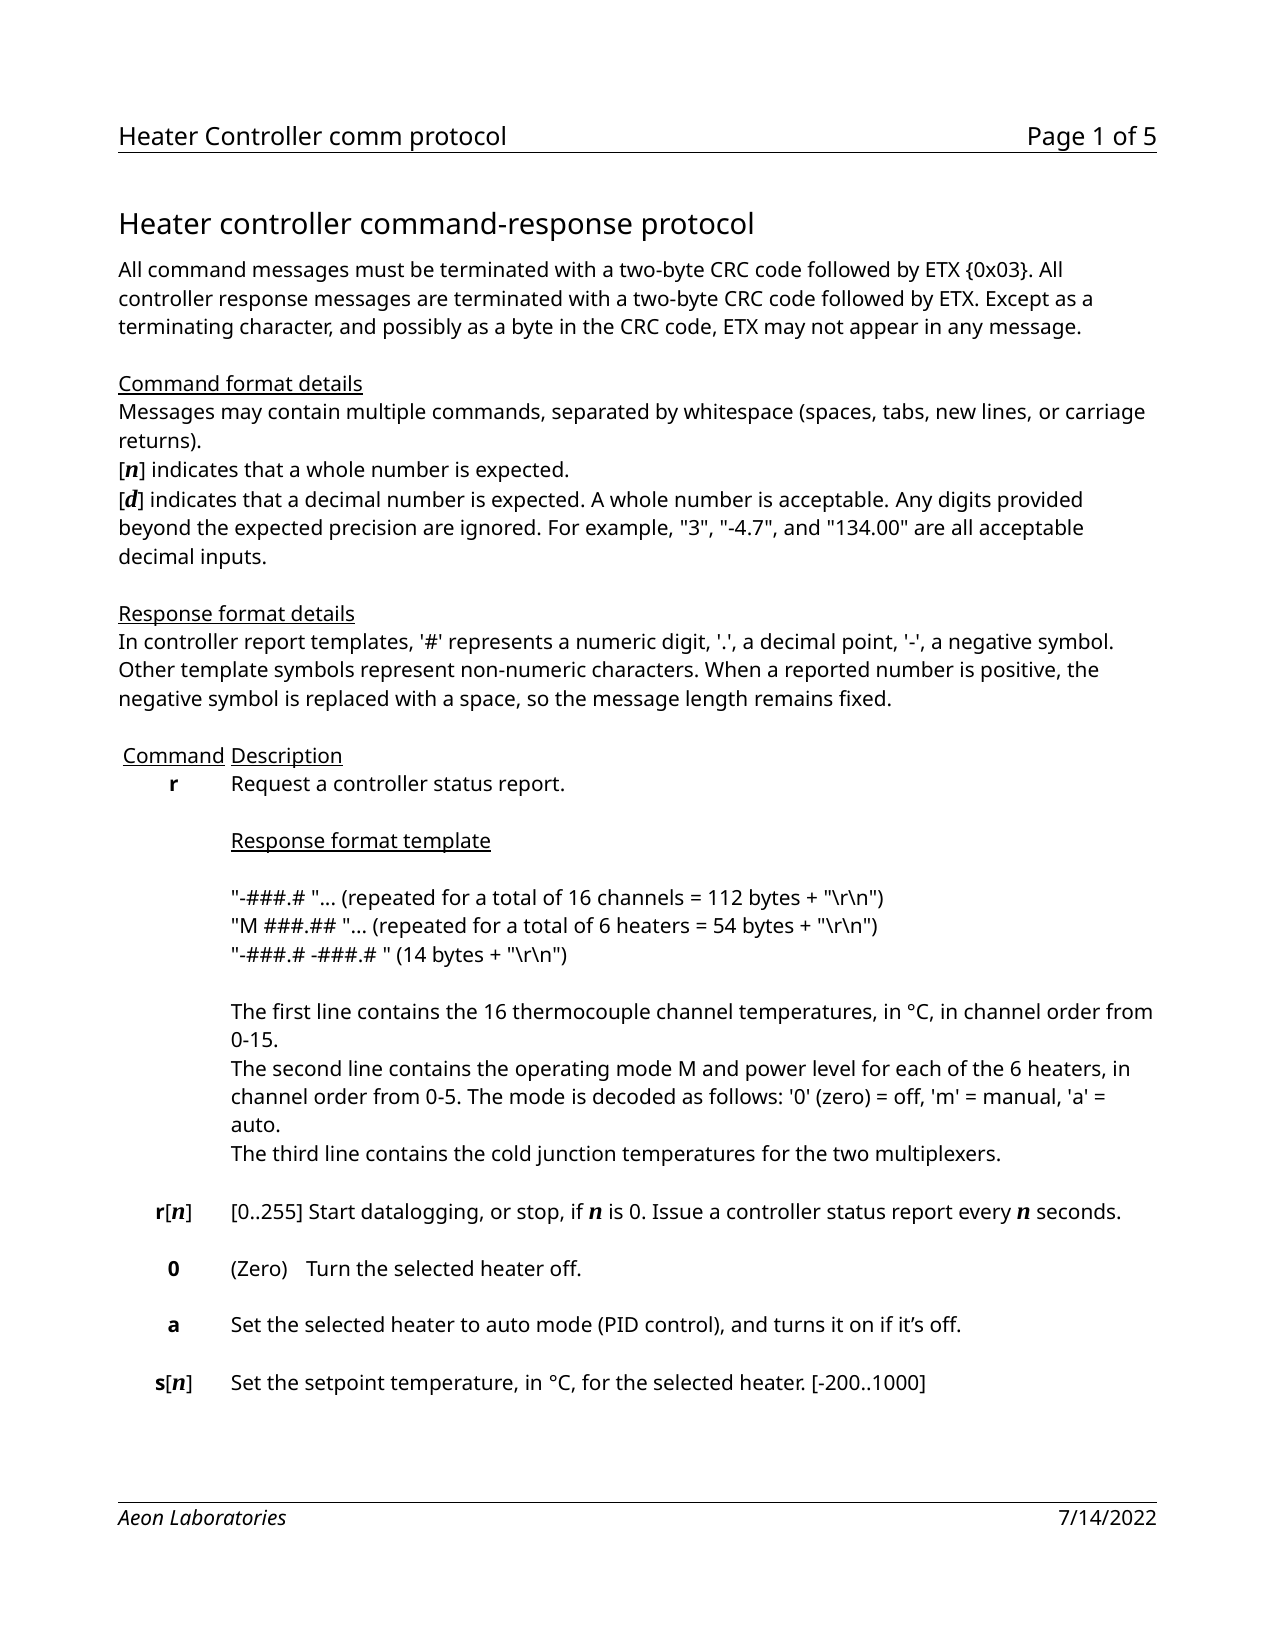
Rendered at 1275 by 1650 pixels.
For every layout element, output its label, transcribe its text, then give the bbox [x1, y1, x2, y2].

subtitle Heater controller command-response protocol [118, 203, 1157, 243]
text r Request a controller status report. [118, 769, 1157, 798]
text The second line contains the operating mode M and power level for each of the 6 heaters, in channel order from 0-5. The mode is decoded as follows: '0' (zero) = off, 'm' = manual, 'a' = auto. [118, 1054, 1157, 1139]
text Command Description [118, 741, 1157, 769]
text [n] indicates that a whole number is expected. [118, 454, 1157, 484]
text Response format template [118, 826, 1157, 854]
text "-###.# -###.# " (14 bytes + "\r\n") [118, 940, 1157, 968]
text "M ###.## "... (repeated for a total of 6 heaters = 54 bytes + "\r\n") [118, 911, 1157, 940]
text r[n] [0..255] Start datalogging, or stop, if n is 0. Issue a controller status report every n seconds. [118, 1196, 1157, 1225]
text "-###.# "... (repeated for a total of 16 channels = 112 bytes + "\r\n") [118, 883, 1157, 911]
text Response format details [118, 599, 1157, 627]
text The third line contains the cold junction temperatures for the two multiplexers. [118, 1139, 1157, 1167]
text a Set the selected heater to auto mode (PID control), and turns it on if it’s off. [118, 1311, 1157, 1339]
text In controller report templates, '#' represents a numeric digit, '.', a decimal point, '-', a negative symbol. Other template symbols represent non-numeric characters. When a reported number is positive, the negative symbol is replaced with a space, so the message length remains fixed. [118, 627, 1157, 712]
text Command format details [118, 369, 1157, 397]
text [d] indicates that a decimal number is expected. A whole number is acceptable. Any digits provided beyond the expected precision are ignored. For example, "3", "-4.7", and "134.00" are all acceptable decimal inputs. [118, 484, 1157, 570]
text Messages may contain multiple commands, separated by whitespace (spaces, tabs, new lines, or carriage returns). [118, 397, 1157, 454]
text The first line contains the 16 thermocouple channel temperatures, in °C, in channel order from 0-15. [118, 997, 1157, 1054]
text s[n] Set the setpoint temperature, in °C, for the selected heater. [-200..1000] [118, 1367, 1157, 1397]
text 0 (Zero) Turn the selected heater off. [118, 1254, 1157, 1282]
text All command messages must be terminated with a two-byte CRC code followed by ETX {0x03}. All controller response messages are terminated with a two-byte CRC code followed by ETX. Except as a terminating character, and possibly as a byte in the CRC code, ETX may not appear in any message. [118, 255, 1157, 341]
